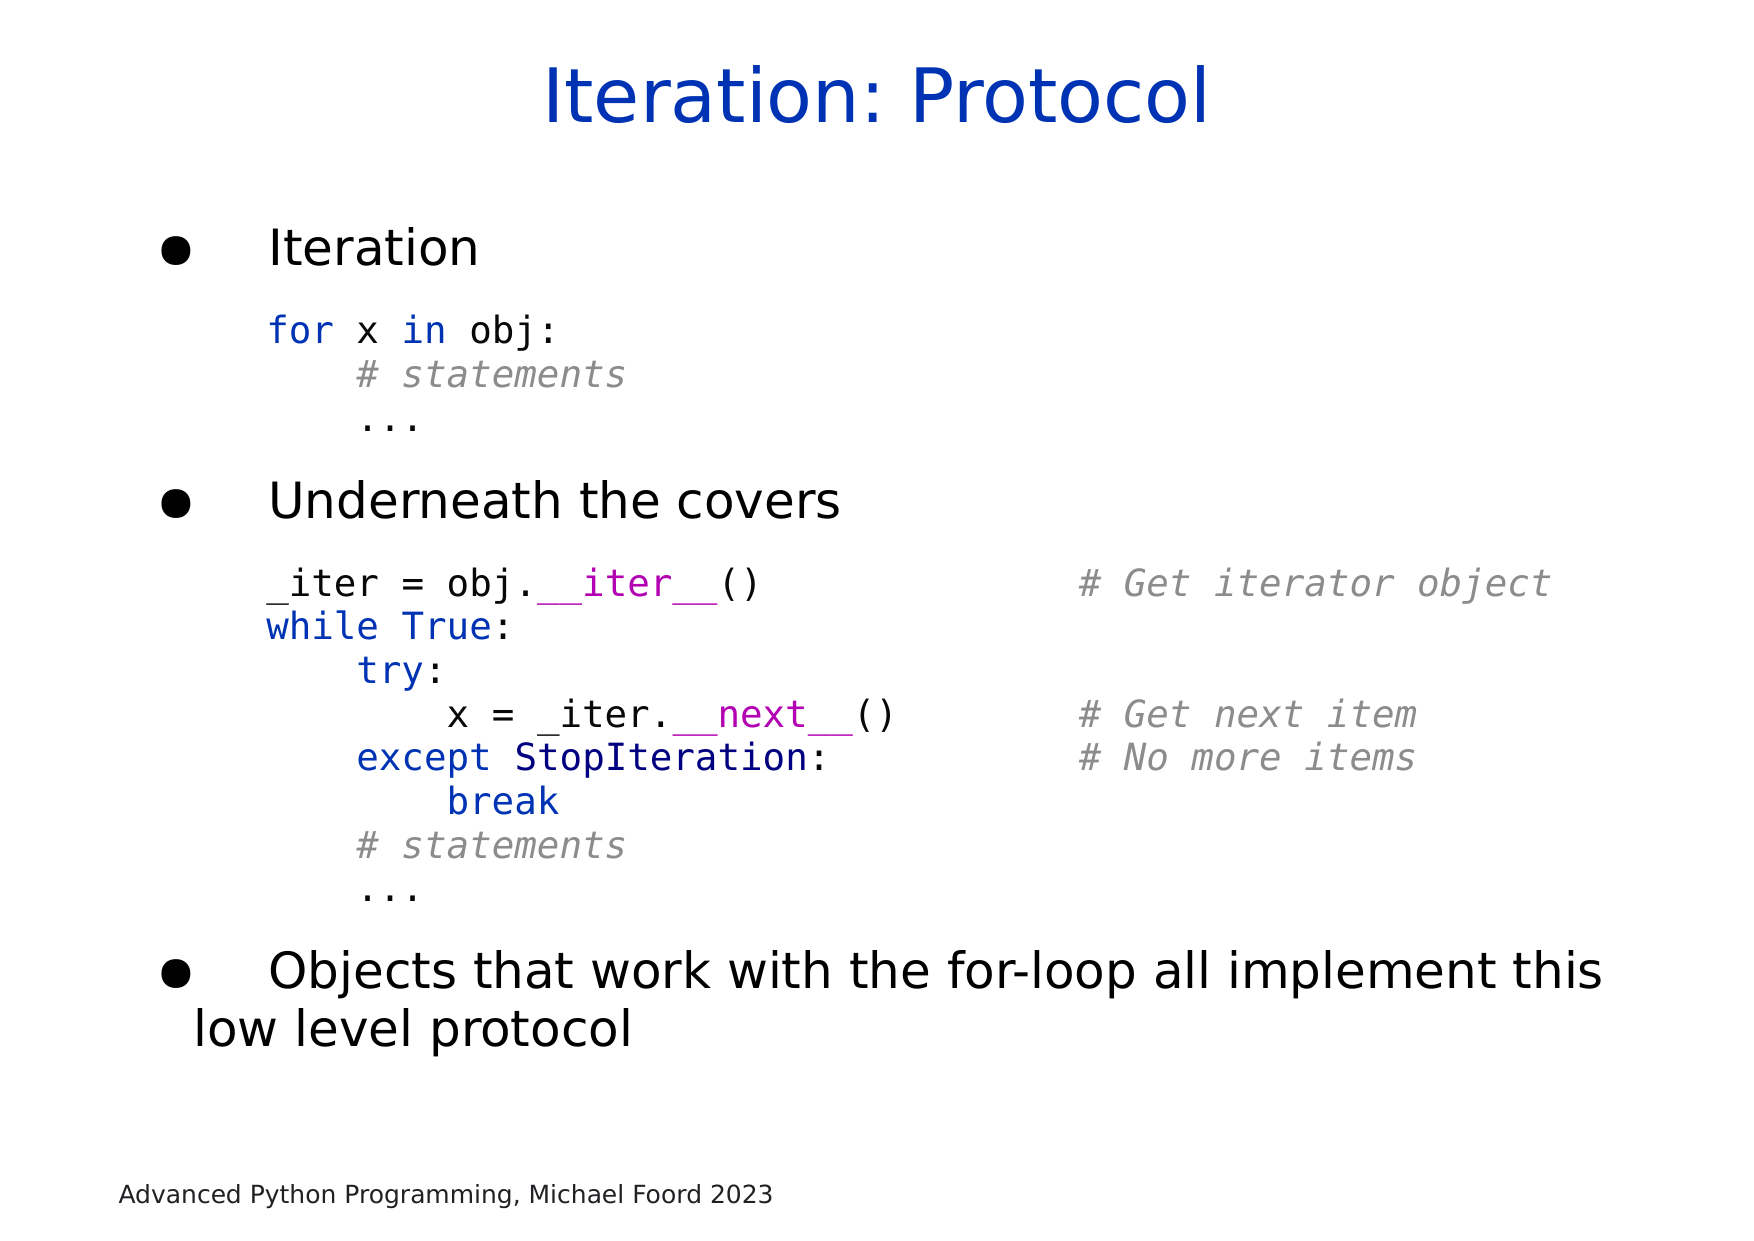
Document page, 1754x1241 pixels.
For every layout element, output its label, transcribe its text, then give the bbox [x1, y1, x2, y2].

list Underneath the covers [156, 472, 1636, 530]
text Iteration: Protocol [118, 53, 1636, 140]
text _iter = obj.__iter__() # Get iterator object while True: try: x = _iter.__next__() # Get next item except StopIteration: # No more items break # statements ... [266, 561, 1636, 911]
text for x in obj: # statements ... [266, 309, 1636, 440]
list Objects that work with the for-loop all implement this low level protocol [156, 942, 1636, 1058]
list Iteration [156, 219, 1636, 277]
